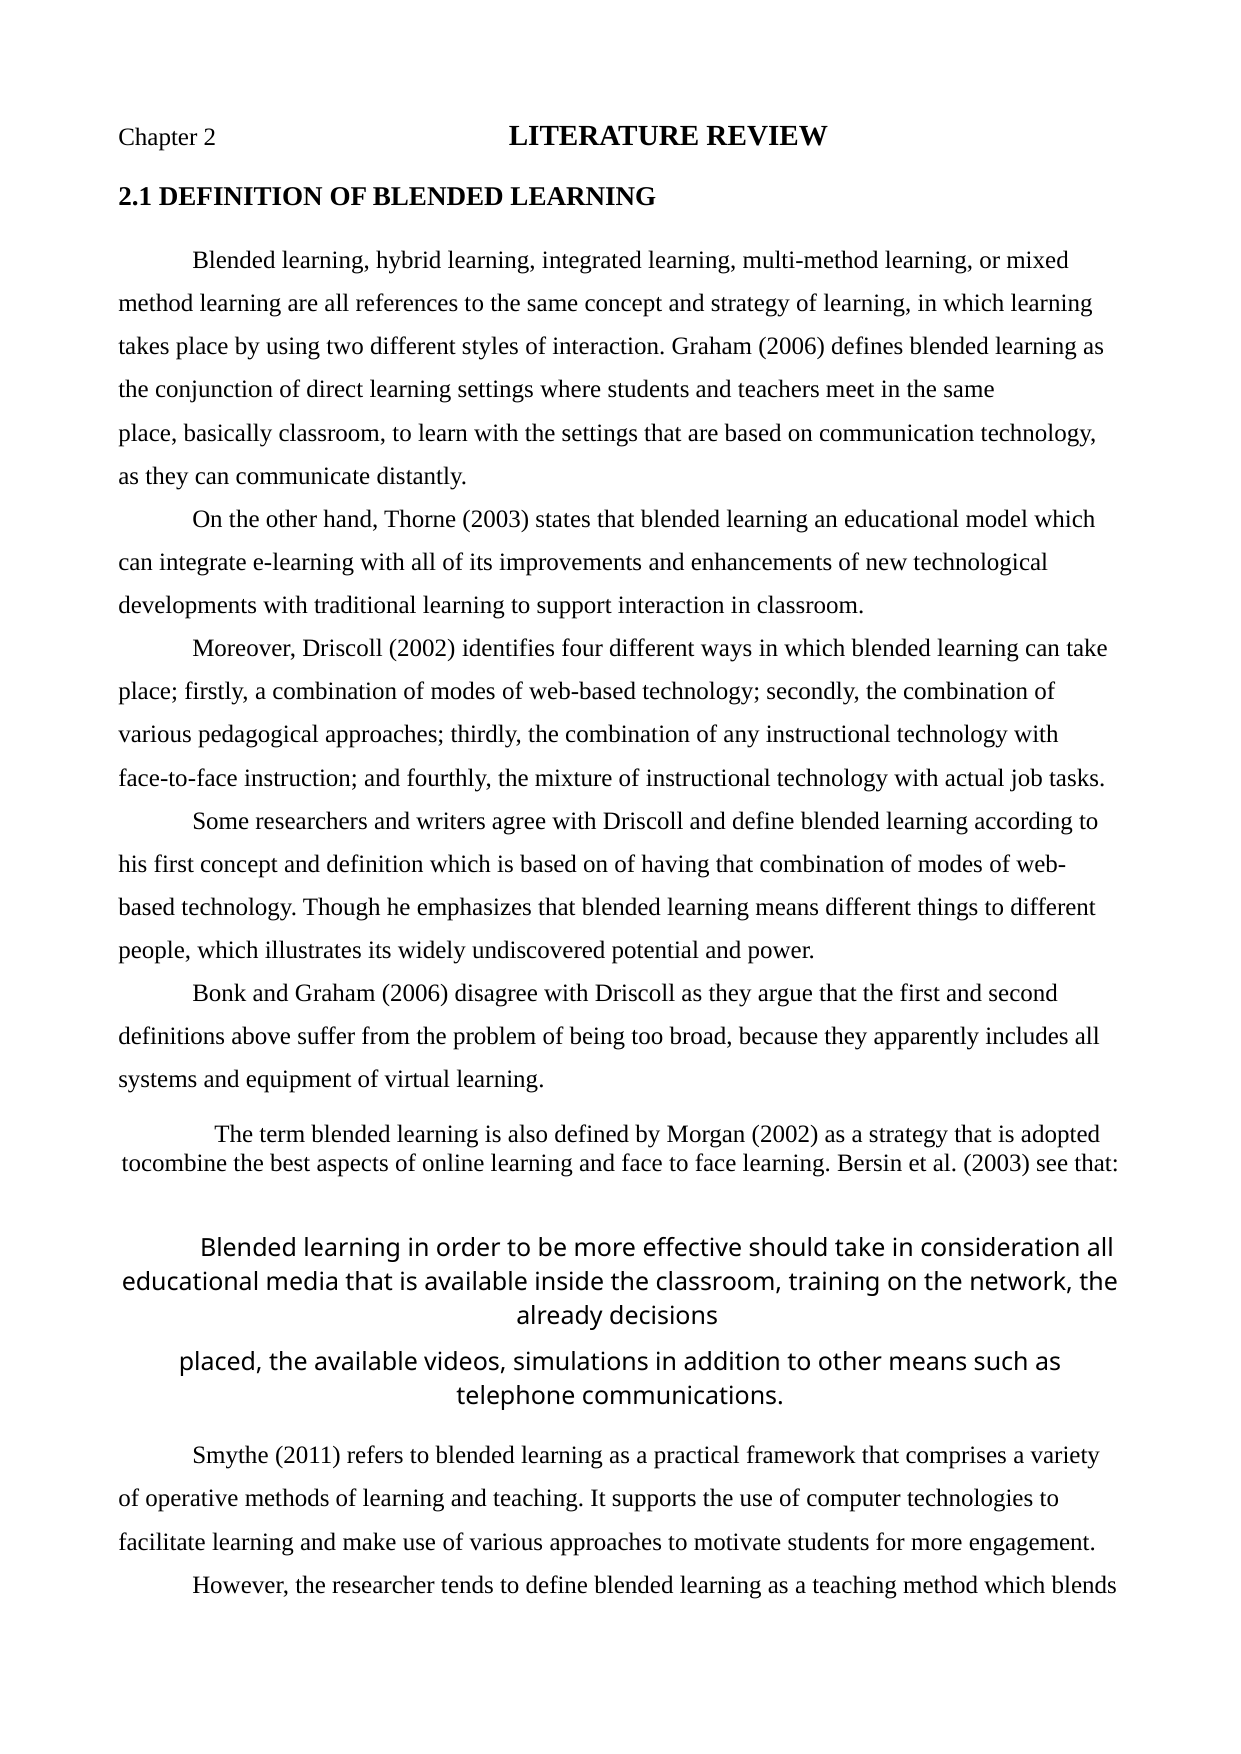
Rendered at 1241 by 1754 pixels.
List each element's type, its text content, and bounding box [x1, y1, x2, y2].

text 2.1 DEFINITION OF BLENDED LEARNING [118, 180, 1122, 212]
text On the other hand, Thorne (2003) states that blended learning an educational model which can integrate e-learning with all of its improvements and enhancements of new technological developments with traditional learning to support interaction in classroom. [118, 504, 1122, 619]
text Blended learning, hybrid learning, integrated learning, multi-method learning, or mixed method learning are all references to the same concept and strategy of learning, in which learning takes place by using two different styles of interaction. Graham (2006) defines blended learning as the conjunction of direct learning settings where students and teachers meet in the same place, basically classroom, to learn with the settings that are based on communication technology, as they can communicate distantly. [118, 243, 1122, 489]
text Bonk and Graham (2006) disagree with Driscoll as they argue that the first and second definitions above suffer from the problem of being too broad, because they apparently includes all systems and equipment of virtual learning. [118, 978, 1122, 1093]
text Some researchers and writers agree with Driscoll and define blended learning according to his first concept and definition which is based on of having that combination of modes of web-based technology. Though he emphasizes that blended learning means different things to different people, which illustrates its widely undiscovered potential and power. [118, 806, 1122, 964]
text Smythe (2011) refers to blended learning as a practical framework that comprises a variety of operative methods of learning and teaching. It supports the use of computer technologies to facilitate learning and make use of various approaches to motivate students for more engagement. However, the researcher tends to define blended learning as a teaching method which blends [118, 1440, 1122, 1598]
text Chapter 2 LITERATURE REVIEW [118, 118, 1122, 152]
text Blended learning in order to be more effective should take in consideration all educational media that is available inside the classroom, training on the network, the already decisions [118, 1201, 1122, 1332]
text The term blended learning is also defined by Morgan (2002) as a strategy that is adopted tocombine the best aspects of online learning and face to face learning. Bersin et al. (2003) see that: [118, 1119, 1122, 1177]
text Moreover, Driscoll (2002) identifies four different ways in which blended learning can take place; firstly, a combination of modes of web-based technology; secondly, the combination of various pedagogical approaches; thirdly, the combination of any instructional technology with face-to-face instruction; and fourthly, the mixture of instructional technology with actual job tasks. [118, 633, 1122, 791]
text placed, the available videos, simulations in addition to other means such as telephone communications. [118, 1343, 1122, 1412]
